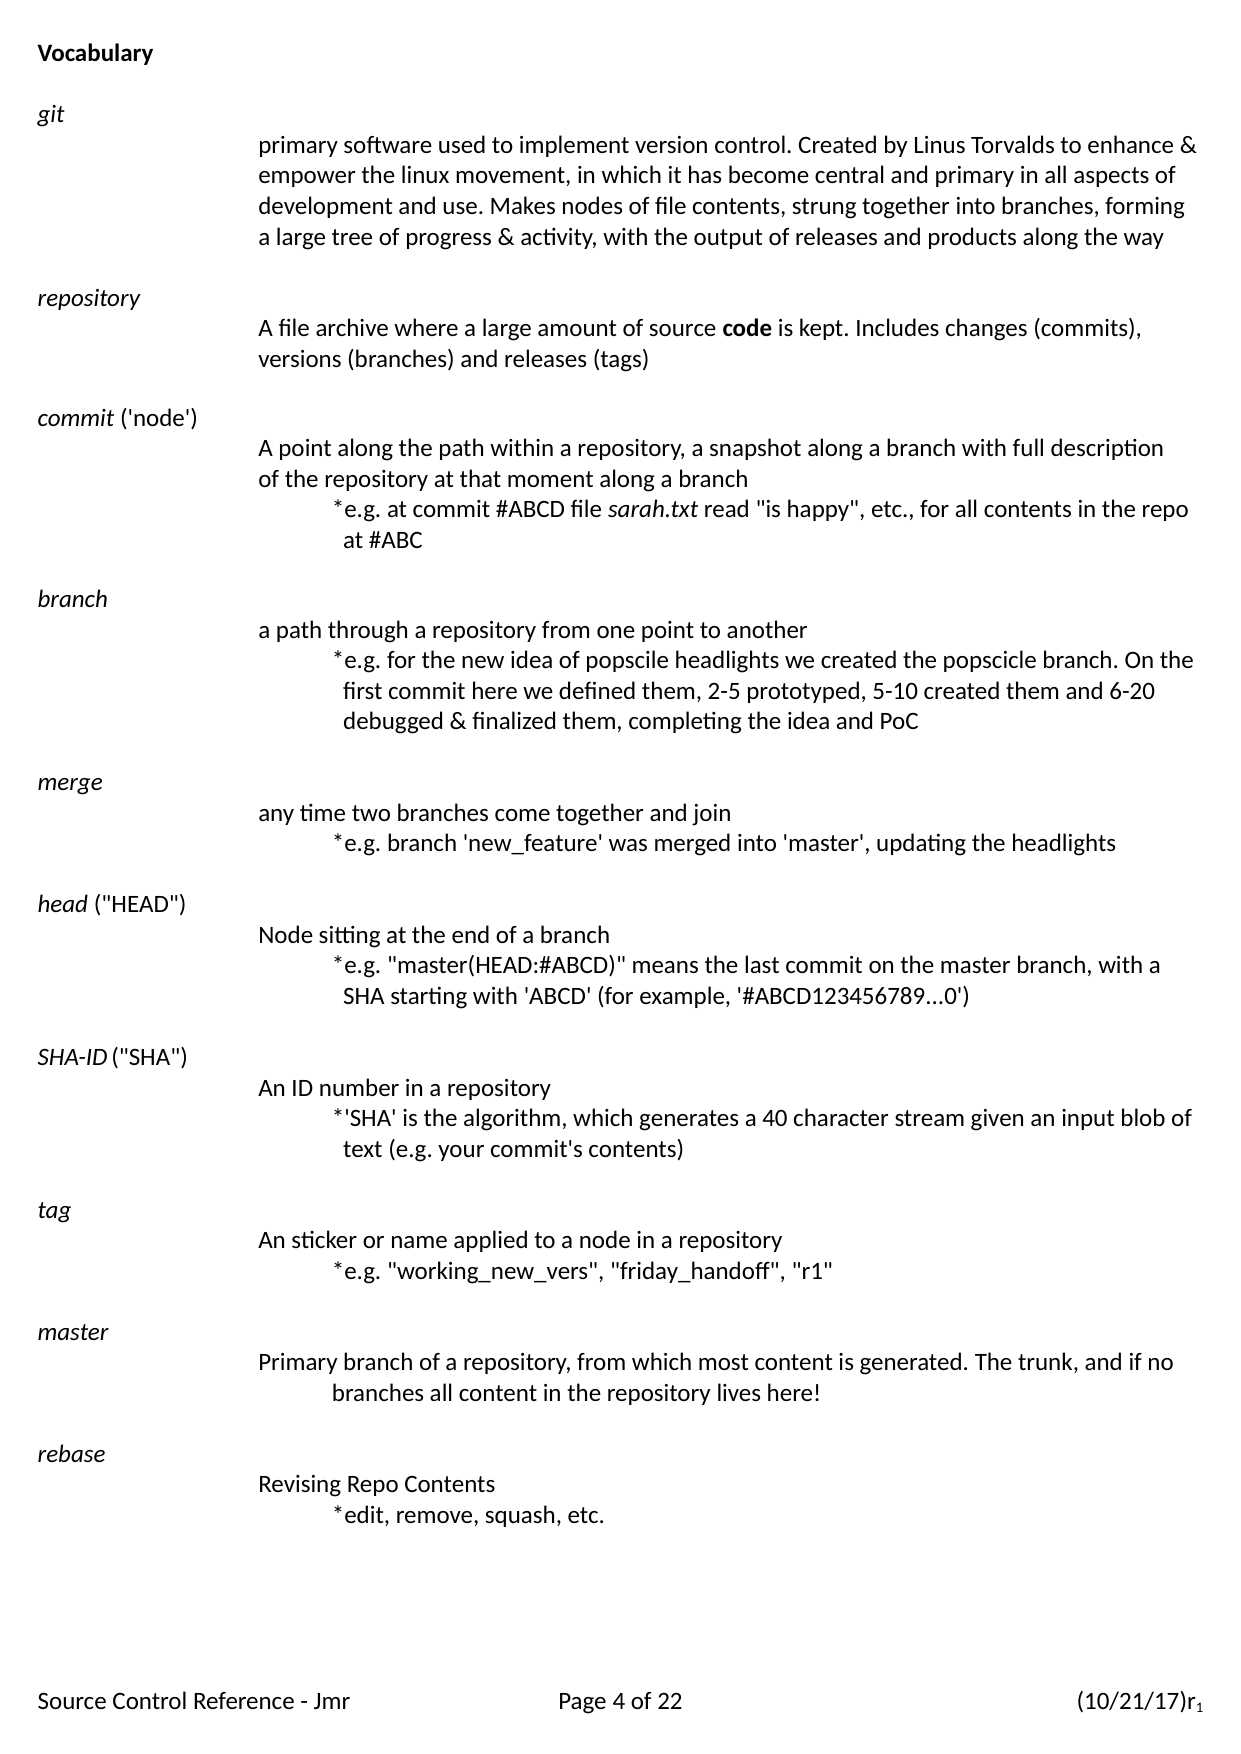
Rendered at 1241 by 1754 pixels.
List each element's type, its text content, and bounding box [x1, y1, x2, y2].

text Node sitting at the end of a branch [37, 919, 1203, 949]
text branch [37, 583, 1203, 614]
text *e.g. "master(HEAD:#ABCD)" means the last commit on the master branch, with a SHA starting with 'ABCD' (for example, '#ABCD123456789...0') [37, 949, 1203, 1011]
text commit ('node') [37, 402, 1203, 432]
text *e.g. for the new idea of popscile headlights we created the popscicle branch. On the first commit here we defined them, 2-5 prototyped, 5-10 created them and 6-20 debugged & finalized them, completing the idea and PoC [37, 644, 1203, 736]
text tag [37, 1194, 1203, 1224]
text primary software used to implement version control. Created by Linus Torvalds to enhance & empower the linux movement, in which it has become central and primary in all aspects of development and use. Makes nodes of file contents, strung together into branches, forming a large tree of progress & activity, with the output of releases and products along the way [37, 129, 1203, 251]
text head ("HEAD") [37, 888, 1203, 919]
text *e.g. "working_new_vers", "friday_handoff", "r1" [37, 1255, 1203, 1285]
text Revising Repo Contents [37, 1468, 1203, 1499]
text *edit, remove, squash, etc. [37, 1499, 1203, 1529]
text a path through a repository from one point to another [37, 614, 1203, 644]
text A point along the path within a repository, a snapshot along a branch with full description of the repository at that moment along a branch [37, 432, 1203, 493]
text *'SHA' is the algorithm, which generates a 40 character stream given an input blob of text (e.g. your commit's contents) [37, 1102, 1203, 1163]
text rebase [37, 1438, 1203, 1468]
text repository [37, 282, 1203, 312]
text Primary branch of a repository, from which most content is generated. The trunk, and if no branches all content in the repository lives here! [37, 1346, 1203, 1407]
text An sticker or name applied to a node in a repository [37, 1224, 1203, 1255]
text A file archive where a large amount of source code is kept. Includes changes (commits), versions (branches) and releases (tags) [37, 312, 1203, 373]
text *e.g. branch 'new_feature' was merged into 'master', updating the headlights [37, 827, 1203, 858]
text master [37, 1316, 1203, 1346]
text git [37, 98, 1203, 129]
text *e.g. at commit #ABCD file sarah.txt read "is happy", etc., for all contents in the repo at #ABC [37, 493, 1203, 554]
text Vocabulary [37, 37, 1203, 68]
text merge [37, 766, 1203, 797]
text any time two branches come together and join [37, 797, 1203, 827]
text SHA-ID ("SHA") [37, 1041, 1203, 1072]
text An ID number in a repository [37, 1072, 1203, 1102]
